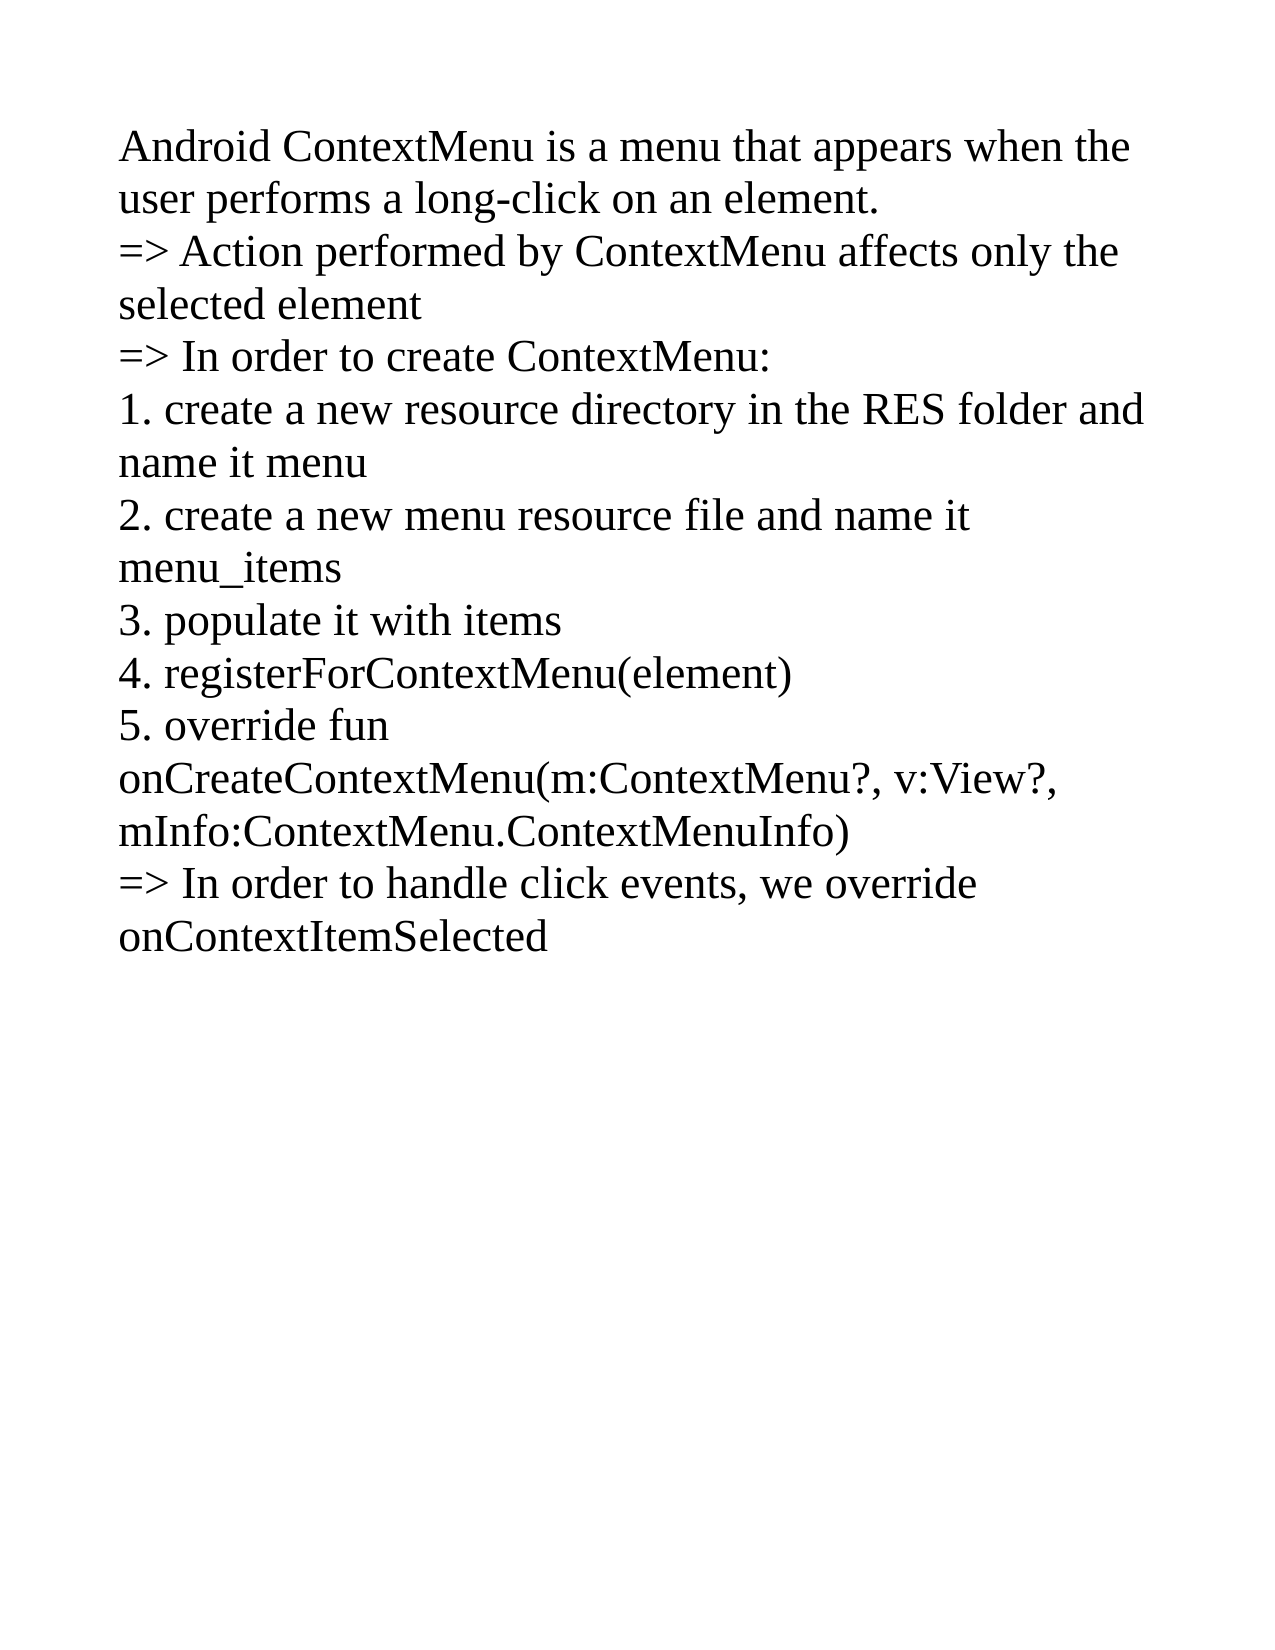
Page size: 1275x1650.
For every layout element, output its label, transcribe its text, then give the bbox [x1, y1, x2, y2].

text Android ContextMenu is a menu that appears when the user performs a long-click on an element. [118, 118, 1157, 223]
text => In order to handle click events, we override onContextItemSelected [118, 856, 1157, 961]
text 5. override fun onCreateContextMenu(m:ContextMenu?, v:View?, mInfo:ContextMenu.ContextMenuInfo) [118, 698, 1157, 856]
text 1. create a new resource directory in the RES folder and name it menu [118, 382, 1157, 487]
text 3. populate it with items [118, 592, 1157, 645]
text => Action performed by ContextMenu affects only the selected element [118, 223, 1157, 329]
text 4. registerForContextMenu(element) [118, 645, 1157, 698]
text => In order to create ContextMenu: [118, 329, 1157, 382]
text 2. create a new menu resource file and name it menu_items [118, 487, 1157, 592]
